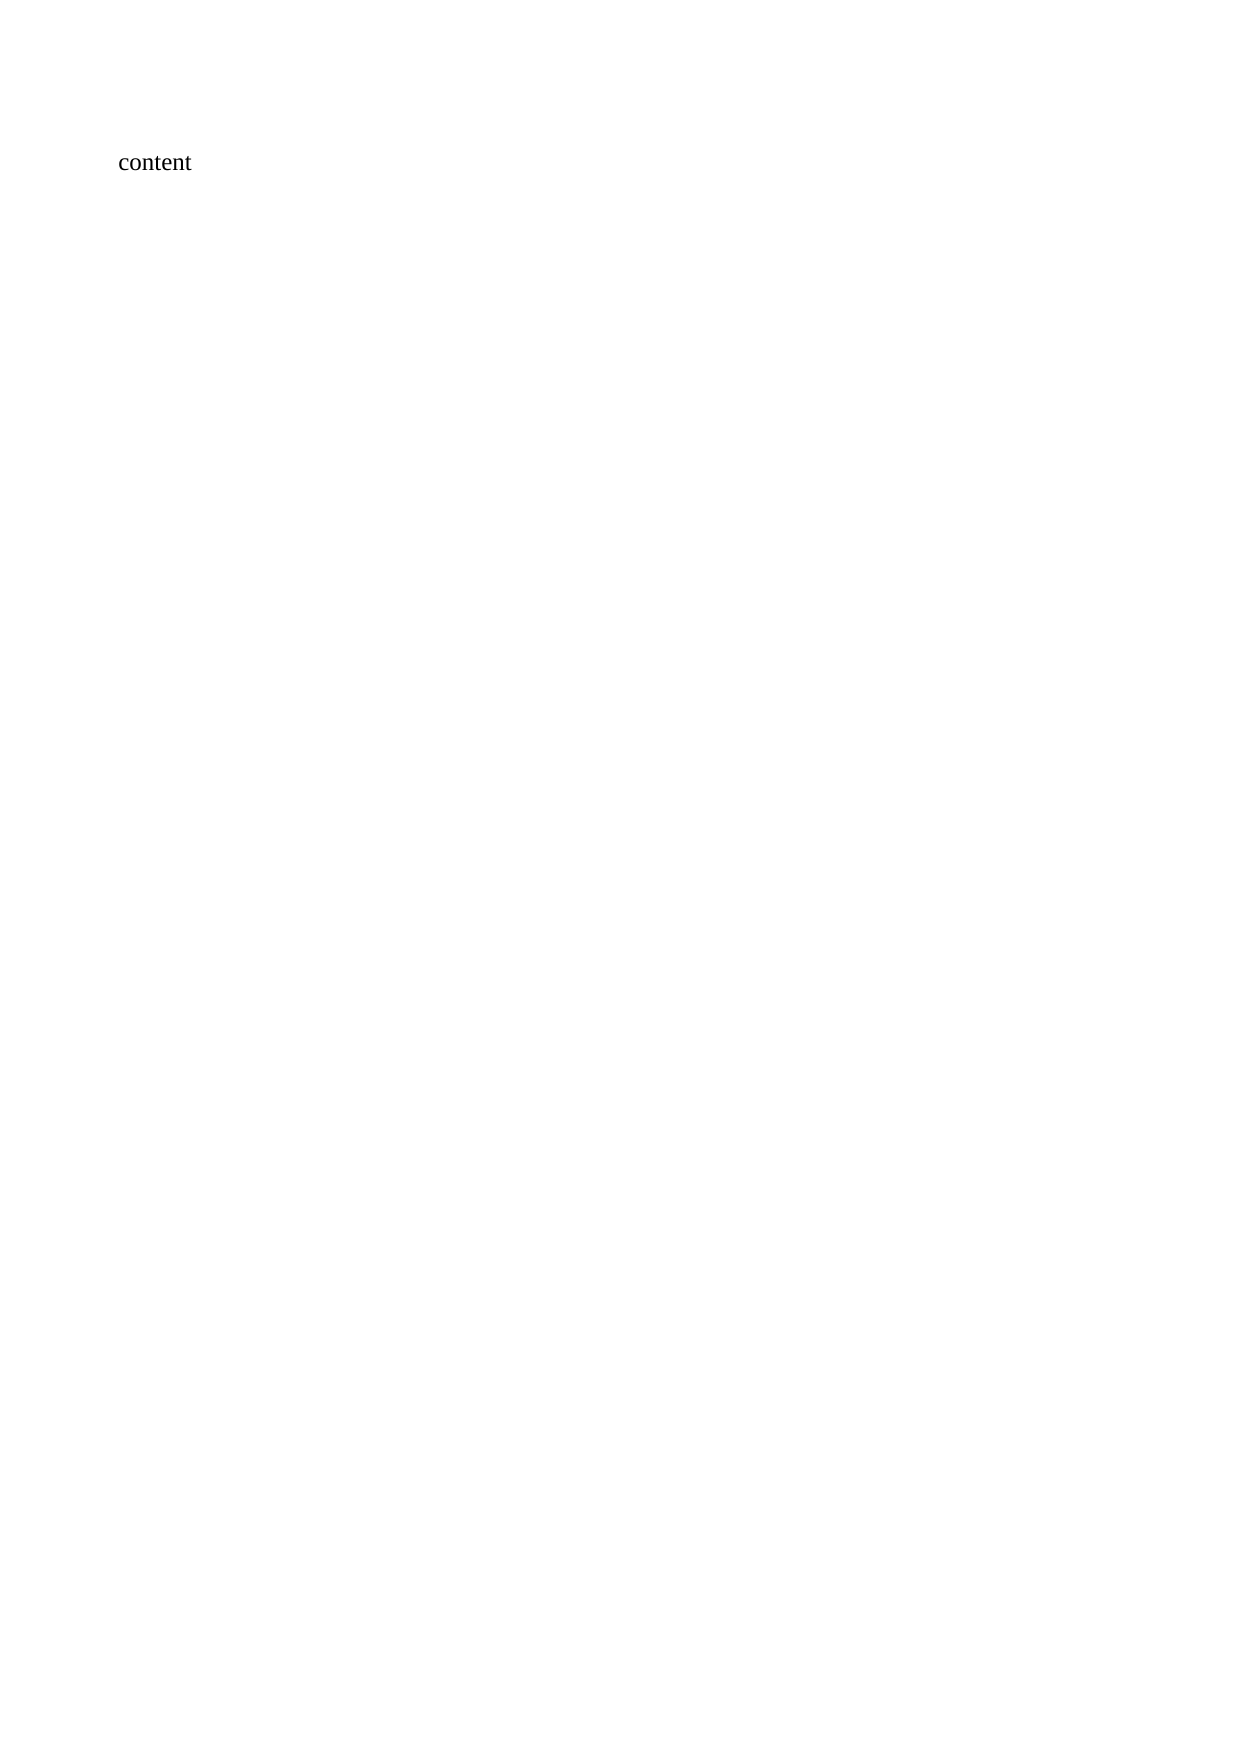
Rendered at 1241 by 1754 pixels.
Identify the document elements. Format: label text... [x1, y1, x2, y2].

text content [118, 147, 1122, 176]
